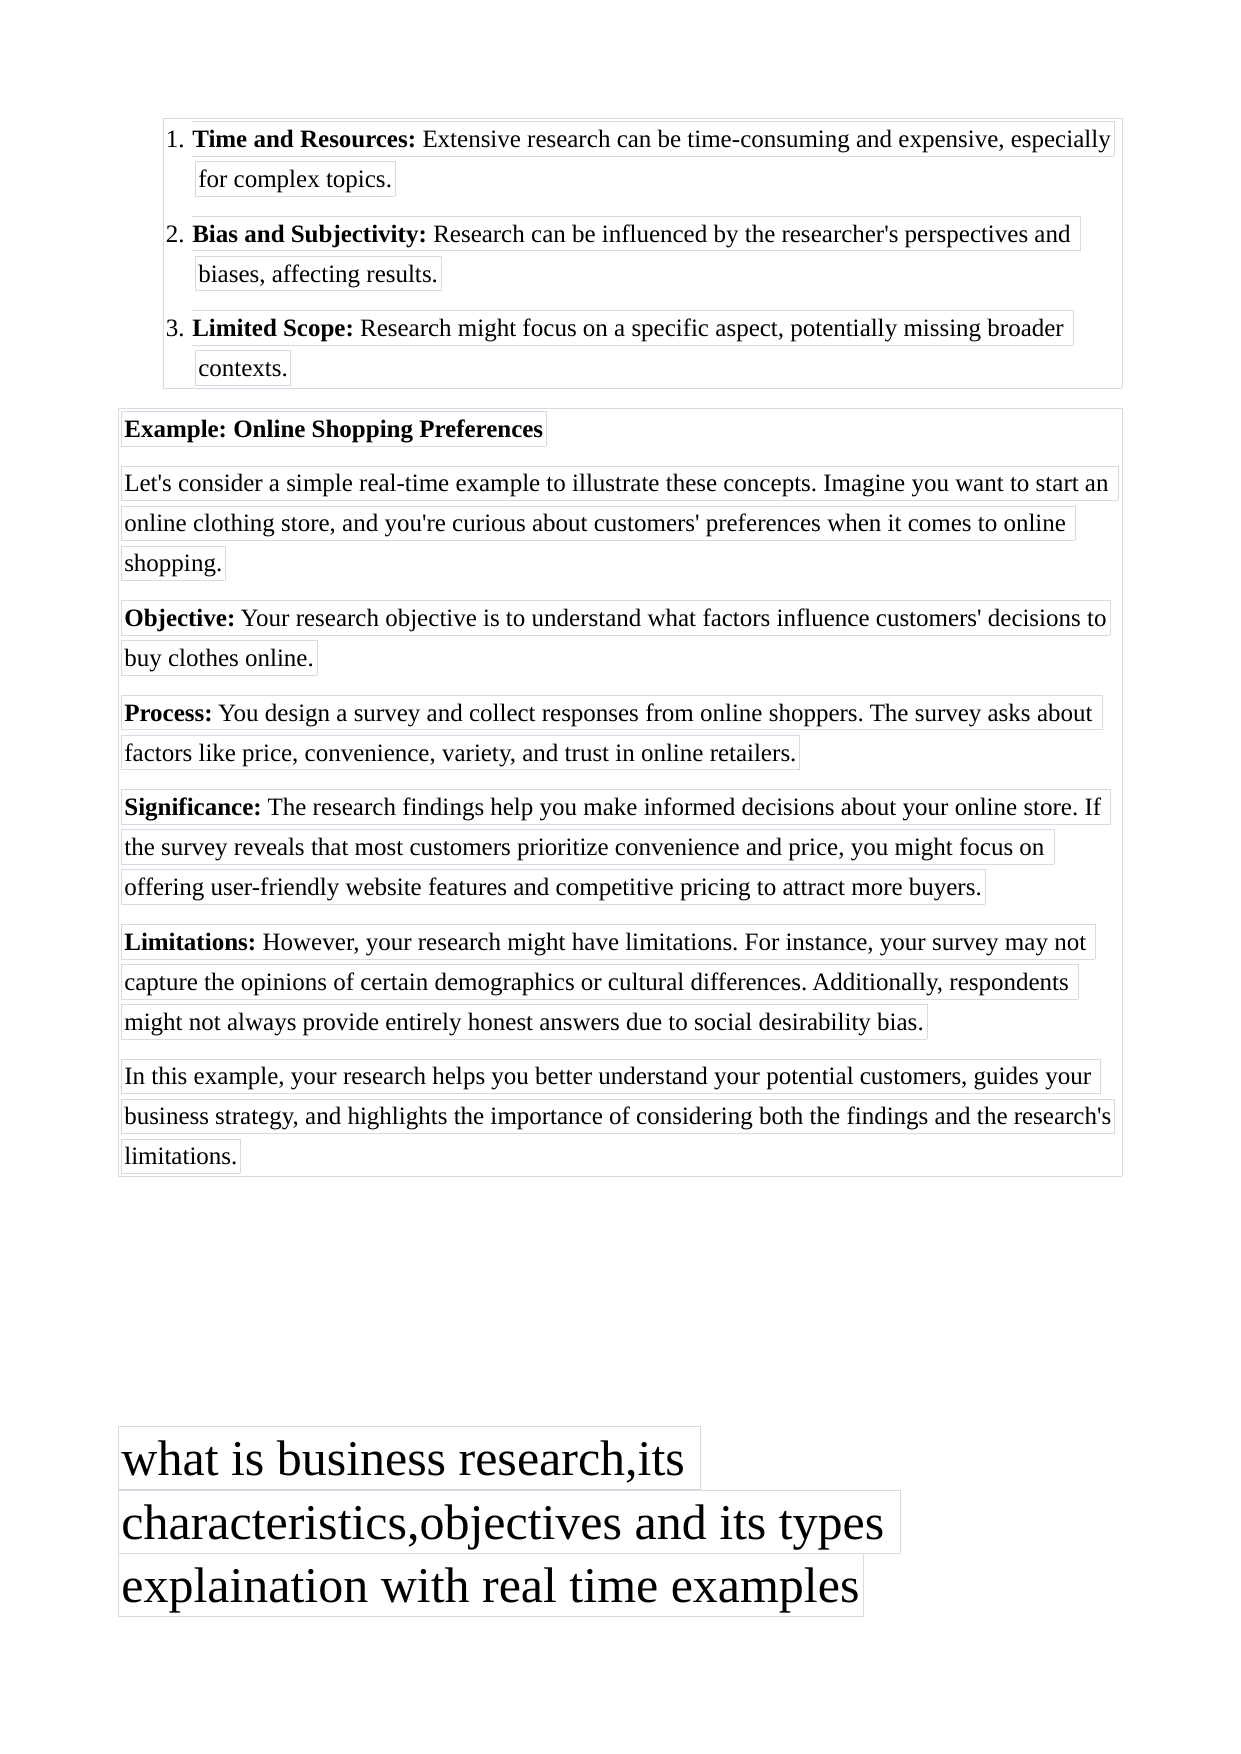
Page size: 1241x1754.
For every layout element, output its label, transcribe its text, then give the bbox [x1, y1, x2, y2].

text what is business research,its characteristics,objectives and its types explaination with real time examples [119, 1554, 863, 1616]
text Limitations: However, your research might have limitations. For instance, your survey may not capture the opinions of certain demographics or cultural differences. Additionally, respondents might not always provide entirely honest answers due to social desirability bias. [119, 921, 1122, 1039]
text what is business research,its characteristics,objectives and its types explaination with real time examples [701, 1426, 1122, 1617]
text Significance: The research findings help you make informed decisions about your online store. If the survey reveals that most customers prioritize convenience and price, you might focus on offering user-friendly website features and competitive pricing to attract more buyers. [119, 786, 1122, 904]
text In this example, your research helps you better understand your potential customers, guides your business strategy, and highlights the importance of considering both the findings and the research's limitations. [119, 1055, 1122, 1176]
list Bias and Subjectivity: Research can be influenced by the researcher's perspectives and biases, affecting results. [164, 213, 1122, 291]
text Process: You design a survey and collect responses from online shoppers. The survey asks about factors like price, convenience, variety, and trust in online retailers. [119, 692, 1122, 769]
text what is business research,its characteristics,objectives and its types explaination with real time examples [119, 1491, 900, 1553]
list Limited Scope: Research might focus on a specific aspect, potentially missing broader contexts. [164, 307, 1122, 388]
text what is business research,its characteristics,objectives and its types explaination with real time examples [119, 1427, 700, 1489]
text Example: Online Shopping Preferences [119, 409, 1122, 446]
text Objective: Your research objective is to understand what factors influence customers' decisions to buy clothes online. [119, 597, 1122, 675]
text Let's consider a simple real-time example to illustrate these concepts. Imagine you want to start an online clothing store, and you're curious about customers' preferences when it comes to online shopping. [119, 462, 1122, 580]
list Time and Resources: Extensive research can be time-consuming and expensive, especially for complex topics. [164, 119, 1122, 196]
